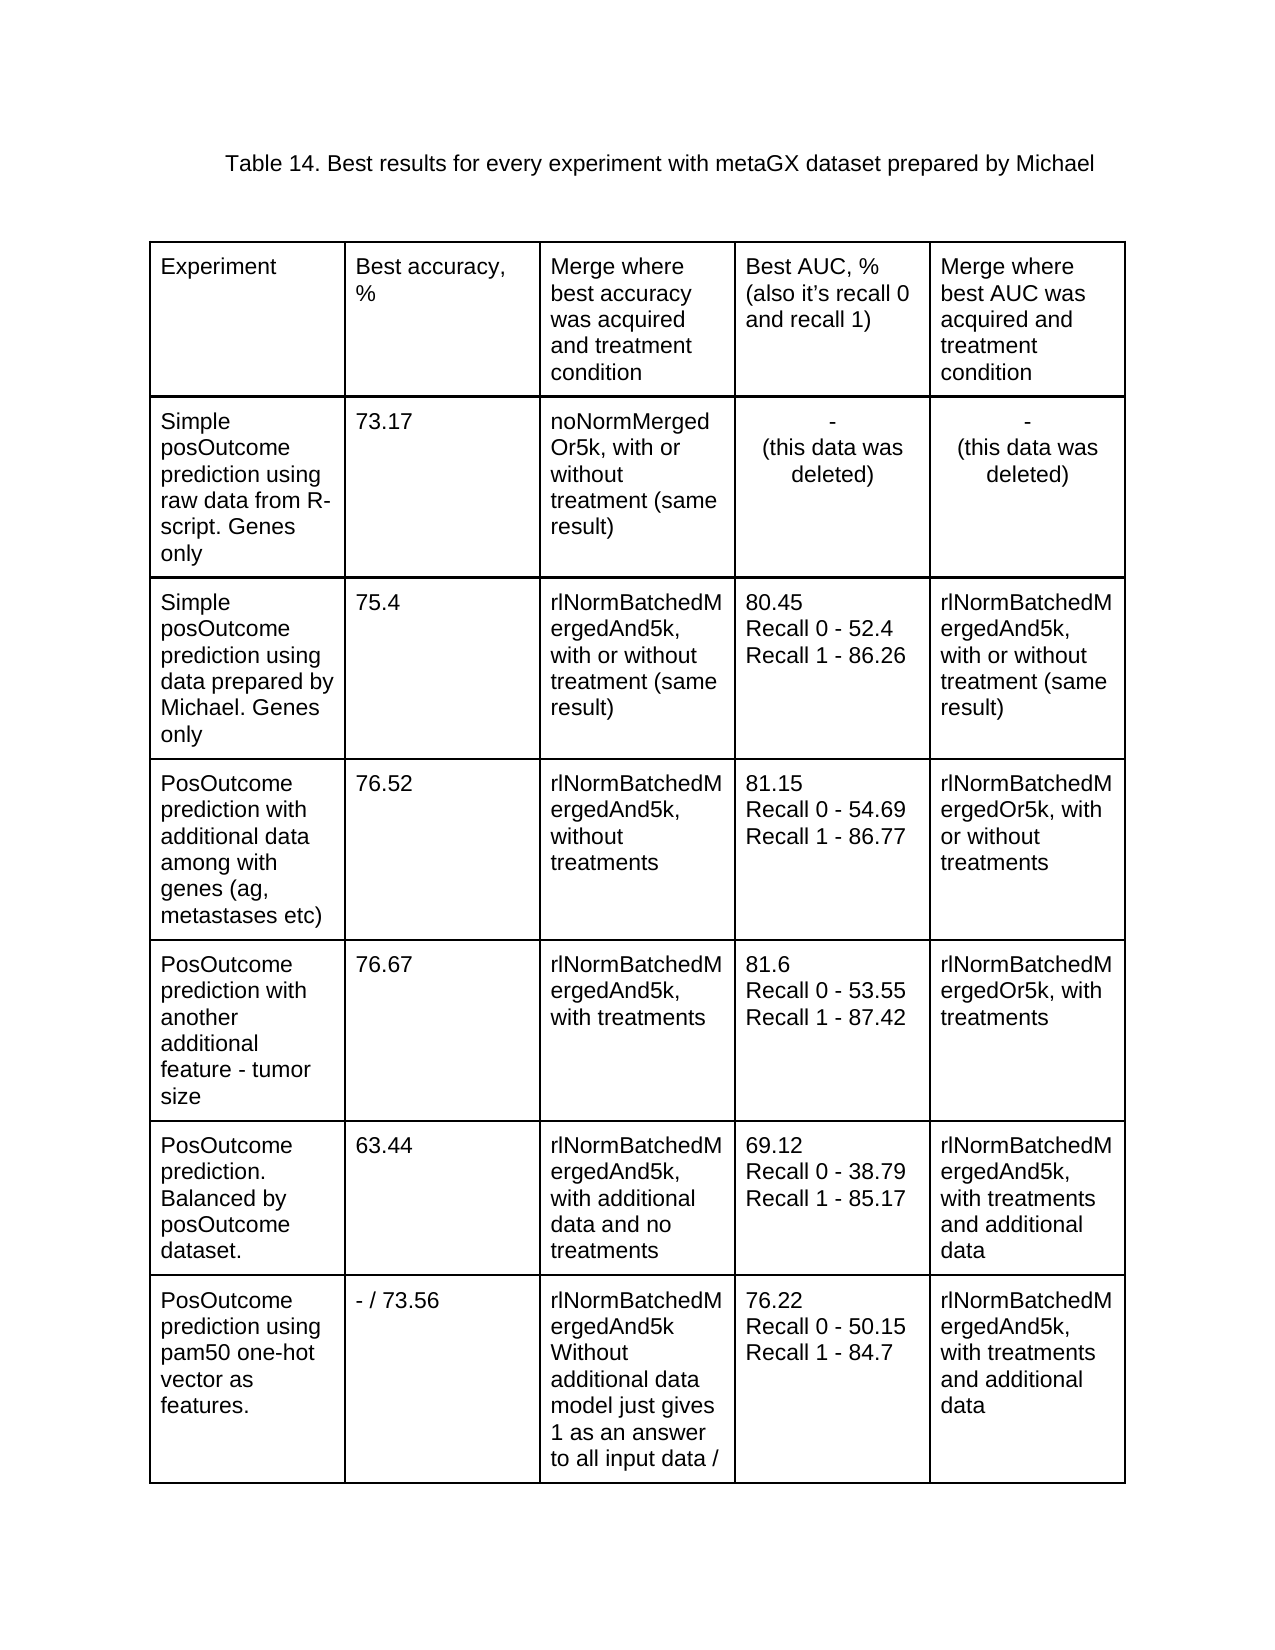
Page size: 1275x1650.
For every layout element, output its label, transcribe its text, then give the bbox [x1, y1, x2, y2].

table_cell 81.6 Recall 0 - 53.55 Recall 1 - 87.42 [736, 941, 929, 1119]
table_cell 63.44 [346, 1122, 539, 1274]
table_cell rlNormBatchedMergedAnd5k Without additional data model just gives 1 as an answer to all input data / [541, 1276, 734, 1482]
table_header Best AUC, % (also it’s recall 0 and recall 1) [736, 243, 929, 395]
table_cell 80.45 Recall 0 - 52.4 Recall 1 - 86.26 [736, 579, 929, 757]
table_cell PosOutcome prediction with additional data among with genes (ag, metastases etc) [151, 760, 344, 938]
table_cell rlNormBatchedMergedOr5k, with treatments [931, 941, 1124, 1119]
table_cell rlNormBatchedMergedAnd5k, with additional data and no treatments [541, 1122, 734, 1274]
table_cell 76.52 [346, 760, 539, 938]
table_cell rlNormBatchedMergedAnd5k, with treatments and additional data [931, 1276, 1124, 1482]
table_cell - (this data was deleted) [736, 398, 929, 576]
table_cell PosOutcome prediction with another additional feature - tumor size [151, 941, 344, 1119]
table_cell 73.17 [346, 398, 539, 576]
text Table 14. Best results for every experiment with metaGX dataset prepared by Michael [150, 150, 1125, 176]
table_cell 81.15 Recall 0 - 54.69 Recall 1 - 86.77 [736, 760, 929, 938]
table_cell 69.12 Recall 0 - 38.79 Recall 1 - 85.17 [736, 1122, 929, 1274]
table_cell rlNormBatchedMergedAnd5k, with or without treatment (same result) [541, 579, 734, 757]
table_cell - (this data was deleted) [931, 398, 1124, 576]
table_cell rlNormBatchedMergedAnd5k, with treatments [541, 941, 734, 1119]
table_cell rlNormBatchedMergedOr5k, with or without treatments [931, 760, 1124, 938]
table_cell Simple posOutcome prediction using raw data from R-script. Genes only [151, 398, 344, 576]
table_cell rlNormBatchedMergedAnd5k, without treatments [541, 760, 734, 938]
table_cell 76.22 Recall 0 - 50.15 Recall 1 - 84.7 [736, 1276, 929, 1482]
table_cell Simple posOutcome prediction using data prepared by Michael. Genes only [151, 579, 344, 757]
table_header Experiment [151, 243, 344, 395]
table_cell rlNormBatchedMergedAnd5k, with or without treatment (same result) [931, 579, 1124, 757]
table_cell rlNormBatchedMergedAnd5k, with treatments and additional data [931, 1122, 1124, 1274]
table_cell PosOutcome prediction using pam50 one-hot vector as features. [151, 1276, 344, 1482]
table_cell - / 73.56 [346, 1276, 539, 1482]
table_cell noNormMergedOr5k, with or without treatment (same result) [541, 398, 734, 576]
table_header Merge where best accuracy was acquired and treatment condition [541, 243, 734, 395]
table_header Merge where best AUC was acquired and treatment condition [931, 243, 1124, 395]
table_cell 76.67 [346, 941, 539, 1119]
table_cell 75.4 [346, 579, 539, 757]
table_header Best accuracy, % [346, 243, 539, 395]
table_cell PosOutcome prediction. Balanced by posOutcome dataset. [151, 1122, 344, 1274]
